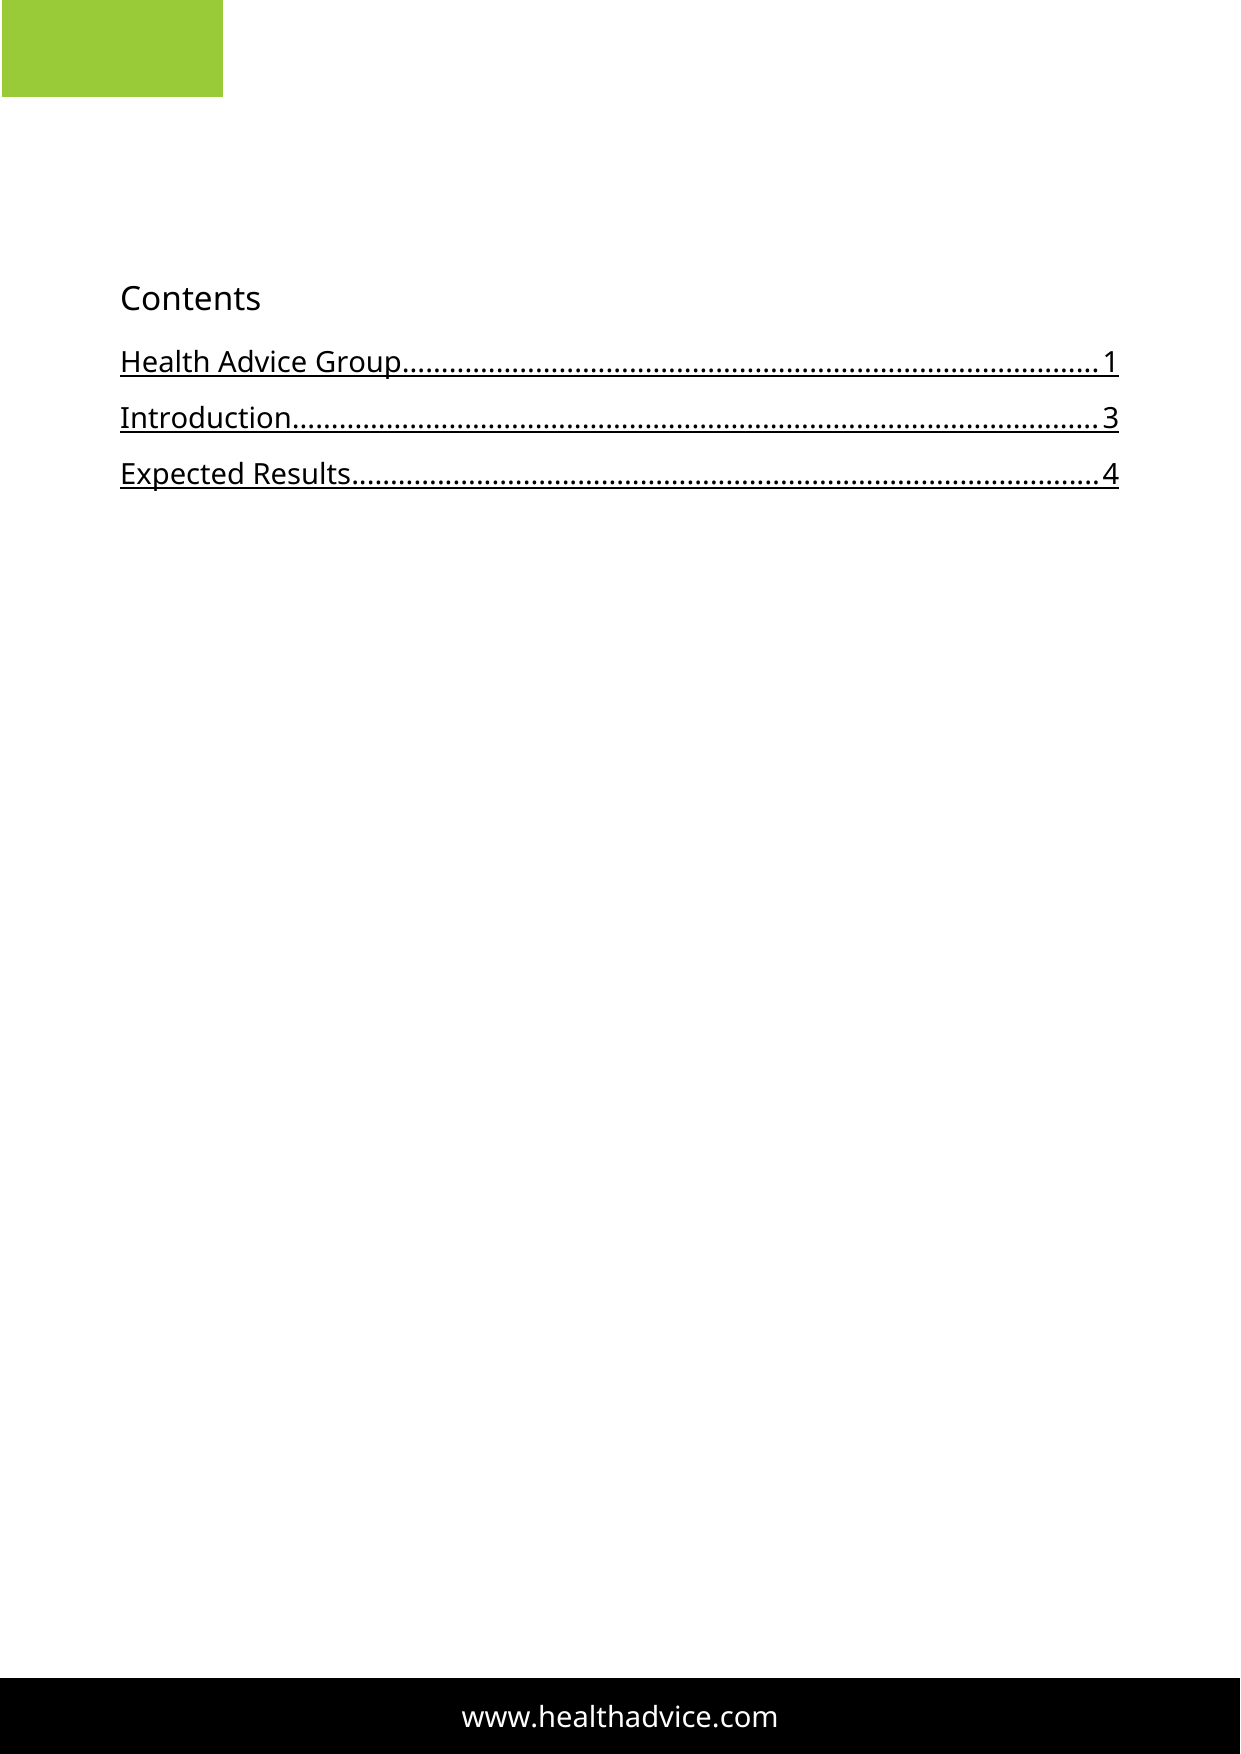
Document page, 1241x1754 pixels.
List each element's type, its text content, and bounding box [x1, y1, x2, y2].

text Expected Results 4 [120, 453, 1120, 493]
text Introduction 3 [120, 397, 1120, 437]
subtitle Contents [120, 274, 1120, 320]
text Health Advice Group 1 [120, 341, 1120, 381]
